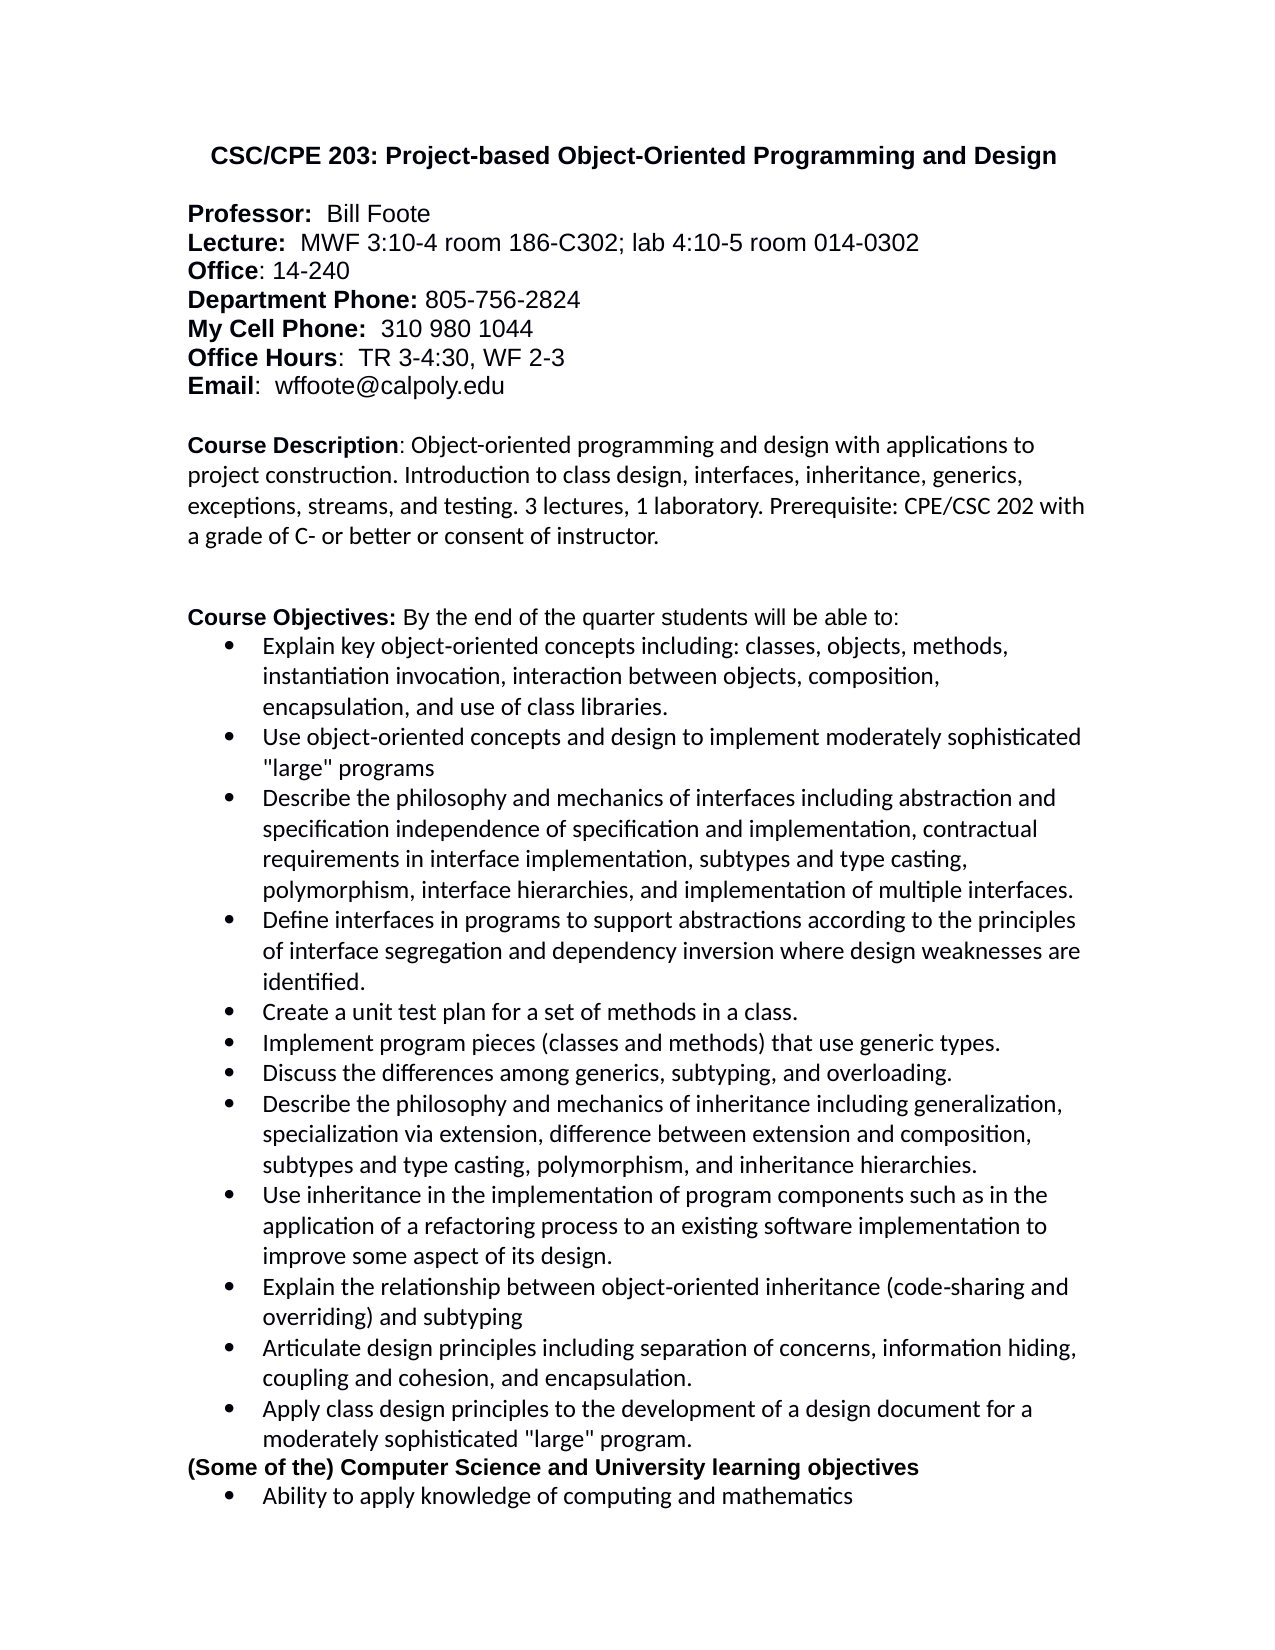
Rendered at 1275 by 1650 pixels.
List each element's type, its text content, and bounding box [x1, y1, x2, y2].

list Define interfaces in programs to support abstractions according to the principles of interface segregation and dependency inversion where design weaknesses are identified. [225, 905, 1087, 996]
list Apply class design principles to the development of a design document for a moderately sophisticated "large" program. [225, 1393, 1087, 1454]
text Office Hours: TR 3-4:30, WF 2-3 [187, 342, 1162, 371]
text CSC/CPE 203: Project-based Object-Oriented Programming and Design [187, 141, 1087, 170]
list Describe the philosophy and mechanics of inheritance including generalization, specialization via extension, difference between extension and composition, subtypes and type casting, polymorphism, and inheritance hierarchies. [225, 1088, 1087, 1179]
list Create a unit test plan for a set of methods in a class. [225, 996, 1087, 1027]
text Professor: Bill Foote [187, 199, 1162, 227]
text Office: 14-240 [187, 256, 1162, 285]
list Use object‐oriented concepts and design to implement moderately sophisticated "large" programs [225, 722, 1087, 783]
list Implement program pieces (classes and methods) that use generic types. [225, 1027, 1087, 1057]
list Ability to apply knowledge of computing and mathematics [225, 1480, 1087, 1511]
text Course Description: Object-oriented programming and design with applications to project construction. Introduction to class design, interfaces, inheritance, generics, exceptions, streams, and testing. 3 lectures, 1 laboratory. Prerequisite: CPE/CSC 202 with a grade of C- or better or consent of instructor. [187, 429, 1087, 551]
subtitle Course Objectives: By the end of the quarter students will be able to: [187, 604, 1087, 630]
text (Some of the) Computer Science and University learning objectives [187, 1454, 1087, 1480]
text Lecture: MWF 3:10-4 room 186-C302; lab 4:10-5 room 014-0302 [187, 227, 1162, 256]
list Discuss the differences among generics, subtyping, and overloading. [225, 1057, 1087, 1088]
list Explain key object‐oriented concepts including: classes, objects, methods, instantiation invocation, interaction between objects, composition, encapsulation, and use of class libraries. [225, 630, 1087, 722]
list Explain the relationship between object‐oriented inheritance (code‐sharing and overriding) and subtyping [225, 1271, 1087, 1332]
list Articulate design principles including separation of concerns, information hiding, coupling and cohesion, and encapsulation. [225, 1332, 1087, 1393]
list Use inheritance in the implementation of program components such as in the application of a refactoring process to an existing software implementation to improve some aspect of its design. [225, 1179, 1087, 1271]
text Email: wffoote@calpoly.edu [187, 371, 1162, 400]
list Describe the philosophy and mechanics of interfaces including abstraction and specification independence of specification and implementation, contractual requirements in interface implementation, subtypes and type casting, polymorphism, interface hierarchies, and implementation of multiple interfaces. [225, 783, 1087, 905]
text Department Phone: 805-756-2824 [187, 285, 1162, 314]
text My Cell Phone: 310 980 1044 [187, 314, 1162, 342]
